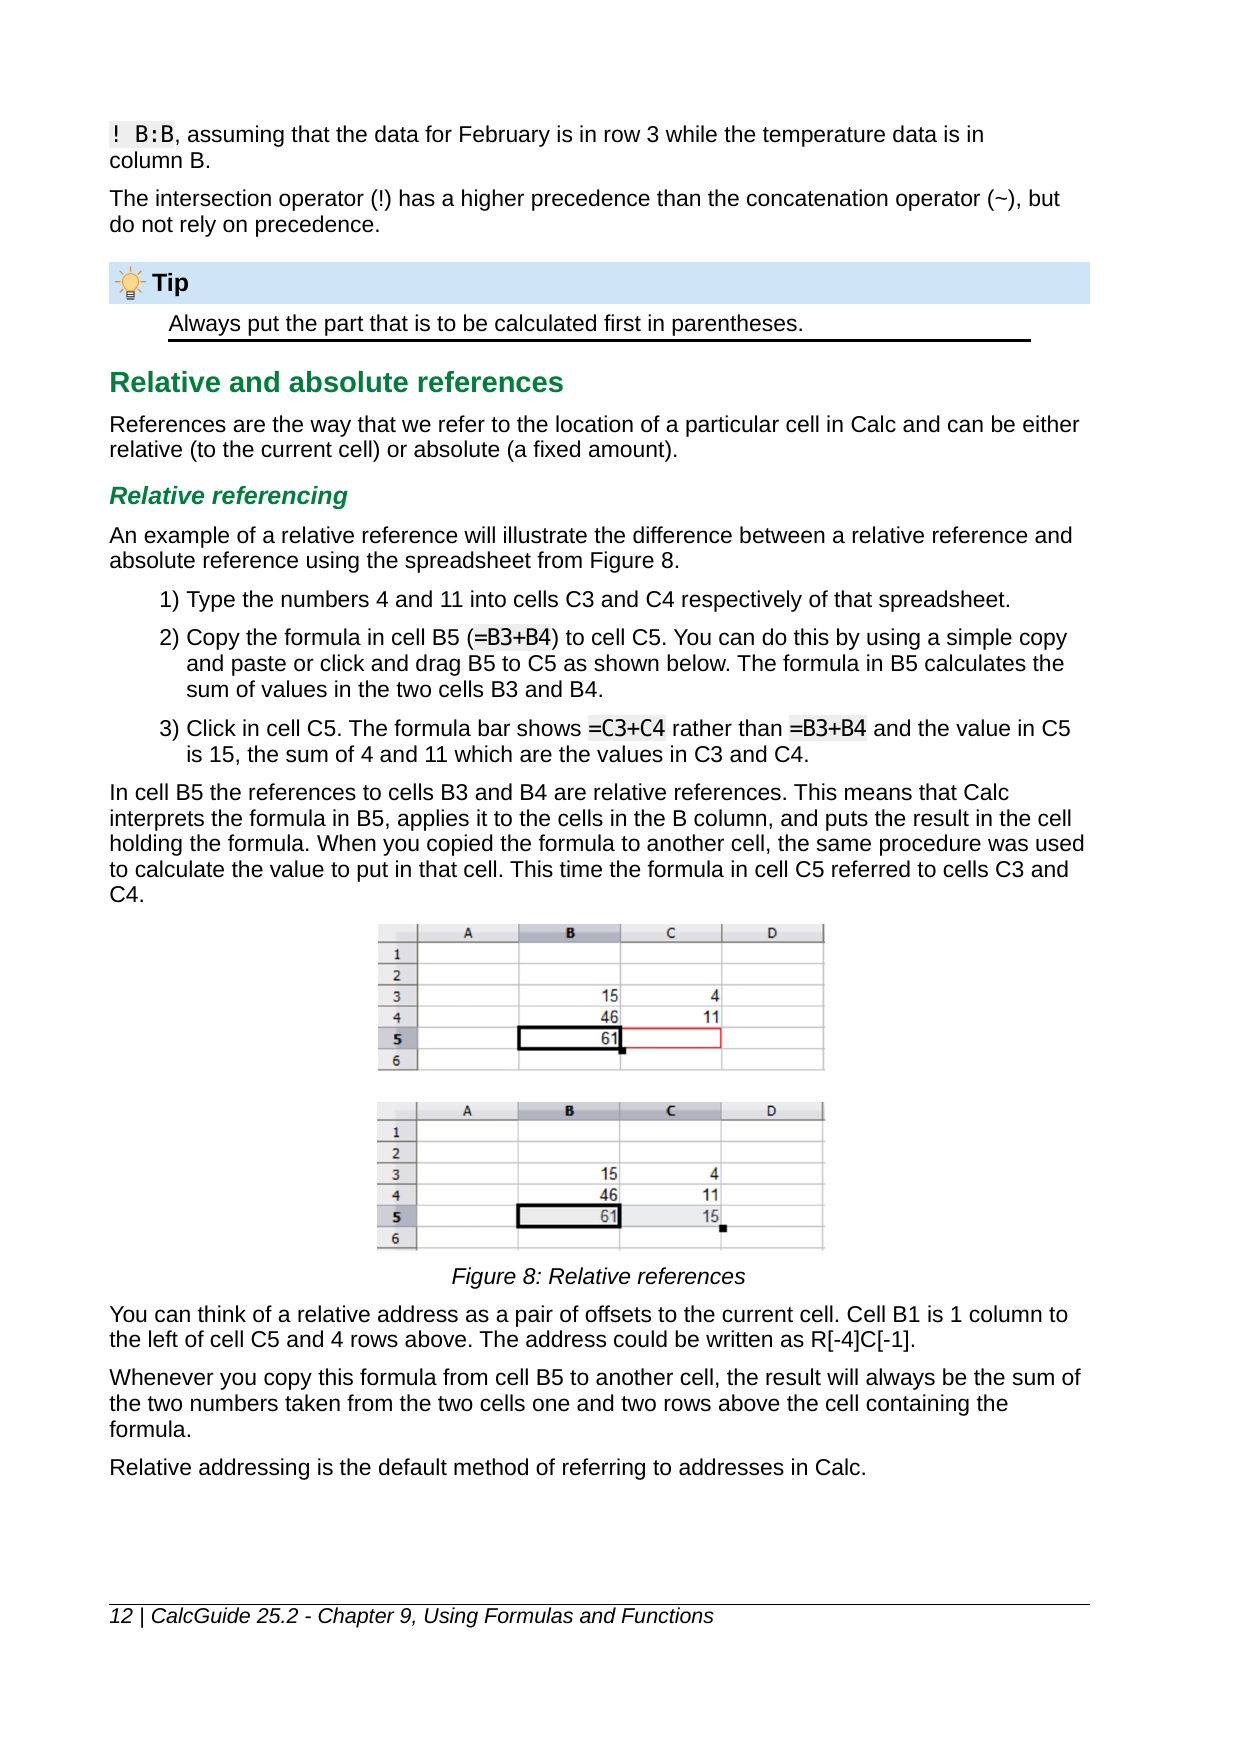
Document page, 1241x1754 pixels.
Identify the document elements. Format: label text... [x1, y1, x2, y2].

text References are the way that we refer to the location of a particular cell in Calc and can be either relative (to the current cell) or absolute (a fixed amount). [109, 411, 1090, 463]
text Always put the part that is to be calculated first in parentheses. [168, 311, 1031, 339]
text Whenever you copy this formula from cell B5 to another cell, the result will always be the sum of the two numbers taken from the two cells one and two rows above the cell containing the formula. [109, 1365, 1090, 1442]
picture [373, 920, 826, 1251]
subtitle Relative and absolute references [109, 366, 1090, 399]
list Click in cell C5. The formula bar shows =C3+C4 rather than =B3+B4 and the value in C5 is 15, the sum of 4 and 11 which are the values in C3 and C4. [186, 715, 1090, 767]
text You can think of a relative address as a pair of offsets to the current cell. Cell B1 is 1 column to the left of cell C5 and 4 rows above. The address could be written as R[-4]C[-1]. [109, 1301, 1090, 1353]
list An example of a relative reference will illustrate the difference between a relative reference and absolute reference using the spreadsheet from Figure 8. [109, 522, 1090, 574]
subtitle Tip [151, 262, 1090, 304]
text Figure 8: Relative references [373, 1263, 825, 1289]
list Copy the formula in cell B5 (=B3+B4) to cell C5. You can do this by using a simple copy and paste or click and drag B5 to C5 as shown below. The formula in B5 calculates the sum of values in the two cells B3 and B4. [186, 624, 1090, 702]
text The intersection operator (!) has a higher precedence than the concatenation operator (~), but do not rely on precedence. [109, 186, 1090, 237]
text In cell B5 the references to cells B3 and B4 are relative references. This means that Calc interprets the formula in B5, applies it to the cells in the B column, and puts the result in the cell holding the formula. When you copied the formula to another cell, the same procedure was used to calculate the value to put in that cell. This time the formula in cell C5 referred to cells C3 and C4. [109, 779, 1090, 908]
text Relative addressing is the default method of referring to addresses in Calc. [109, 1454, 1090, 1480]
subtitle Relative referencing [109, 482, 1090, 510]
text ! B:B, assuming that the data for February is in row 3 while the temperature data is in column B. [109, 121, 1090, 173]
list Type the numbers 4 and 11 into cells C3 and C4 respectively of that spreadsheet. [186, 586, 1090, 612]
